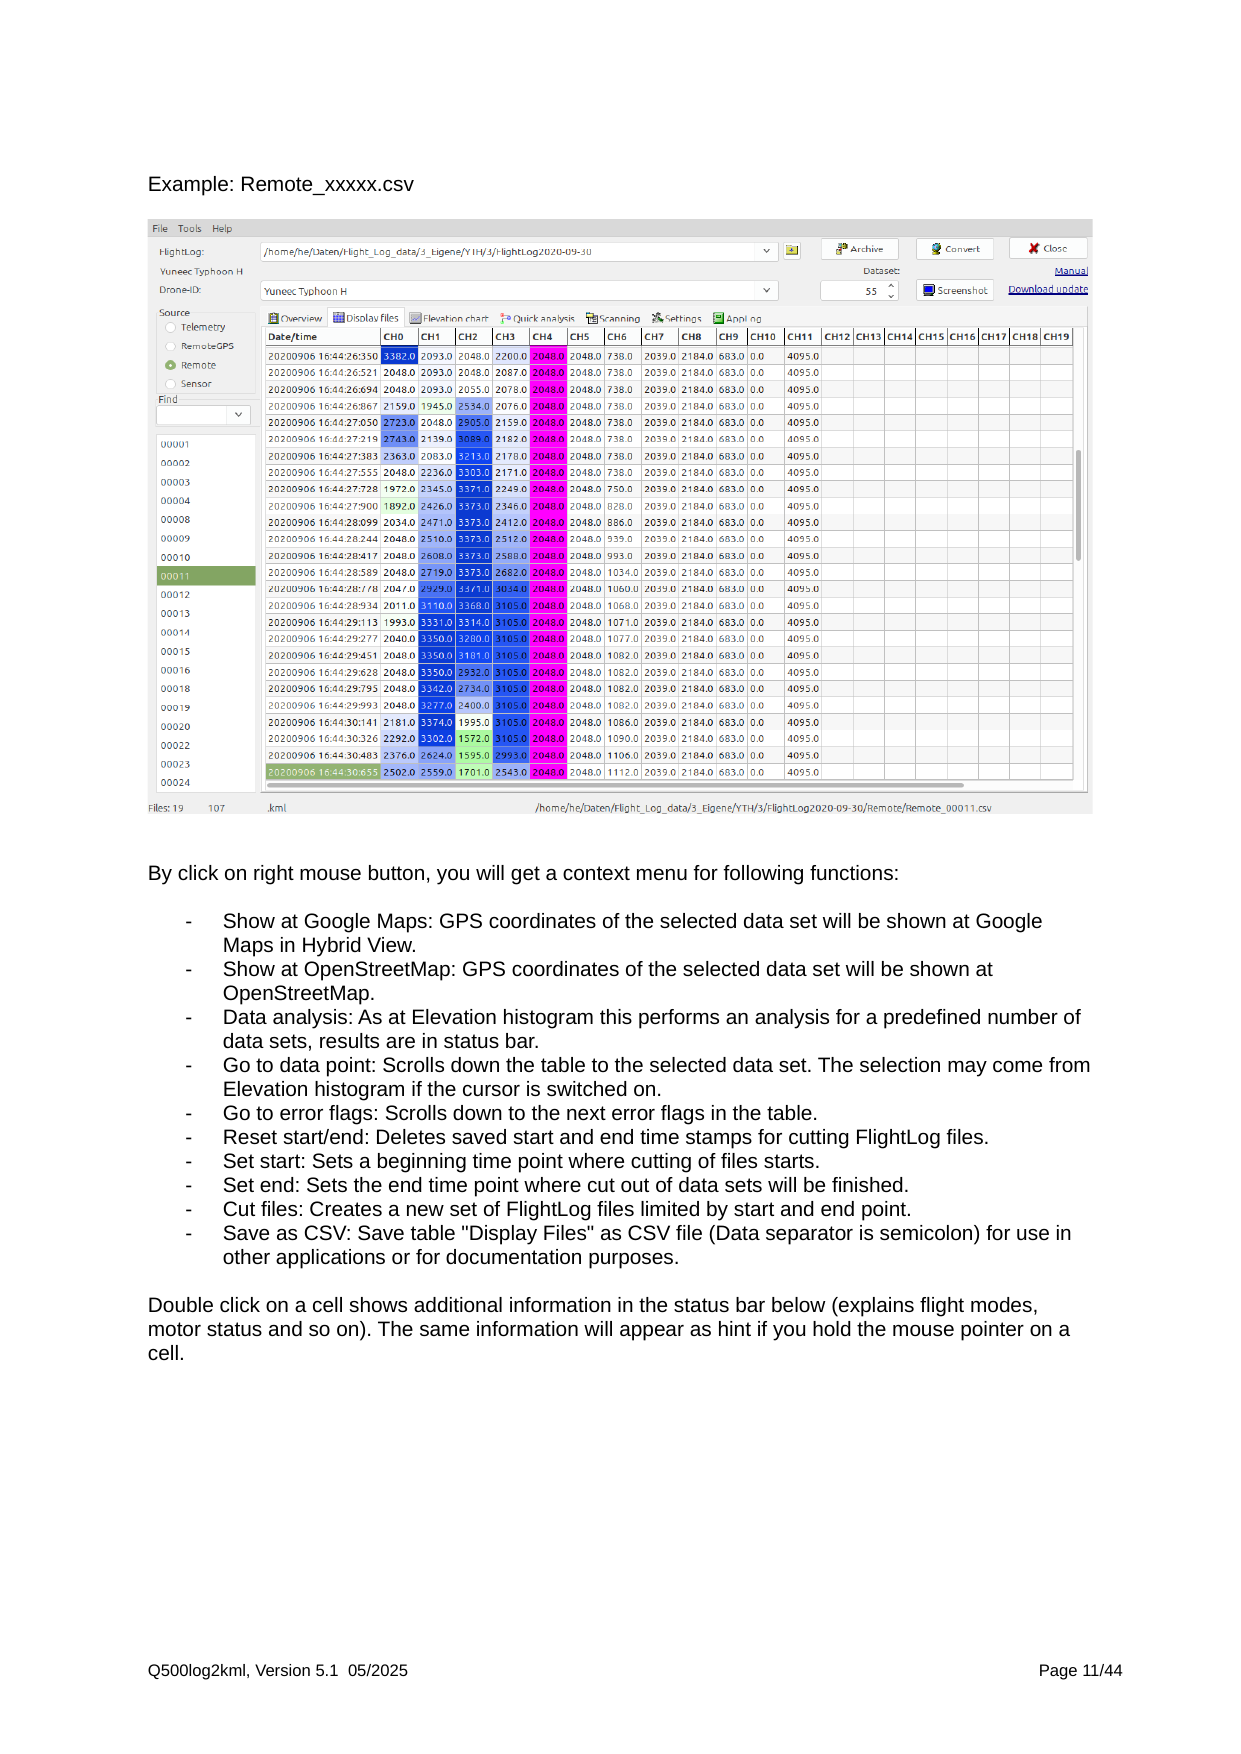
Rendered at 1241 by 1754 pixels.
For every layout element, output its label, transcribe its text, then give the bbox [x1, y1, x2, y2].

picture [147, 219, 1093, 814]
list Set start: Sets a beginning time point where cutting of files starts. [185, 1149, 1093, 1173]
text Double click on a cell shows additional information in the status bar below (explains flight modes, motor status and so on). The same information will appear as hint if you hold the mouse pointer on a cell. [148, 1292, 1093, 1364]
list Data analysis: As at Elevation histogram this performs an analysis for a predefined number of data sets, results are in status bar. [185, 1005, 1093, 1053]
list Show at Google Maps: GPS coordinates of the selected data set will be shown at Google Maps in Hybrid View. [185, 909, 1093, 957]
list Reset start/end: Deletes saved start and end time stamps for cutting FlightLog files. [185, 1125, 1093, 1149]
list Go to error flags: Scrolls down to the next error flags in the table. [185, 1101, 1093, 1125]
text By click on right mouse button, you will get a context menu for following functions: [148, 861, 1093, 885]
list Show at OpenStreetMap: GPS coordinates of the selected data set will be shown at OpenStreetMap. [185, 957, 1093, 1005]
list Cut files: Creates a new set of FlightLog files limited by start and end point. [185, 1197, 1093, 1221]
list Set end: Sets the end time point where cut out of data sets will be finished. [185, 1173, 1093, 1197]
list Save as CSV: Save table "Display Files" as CSV file (Data separator is semicolon) for use in other applications or for documentation purposes. [185, 1221, 1093, 1268]
list Go to data point: Scrolls down the table to the selected data set. The selection may come from Elevation histogram if the cursor is switched on. [185, 1053, 1093, 1101]
text Example: Remote_xxxxx.csv [148, 172, 1093, 196]
